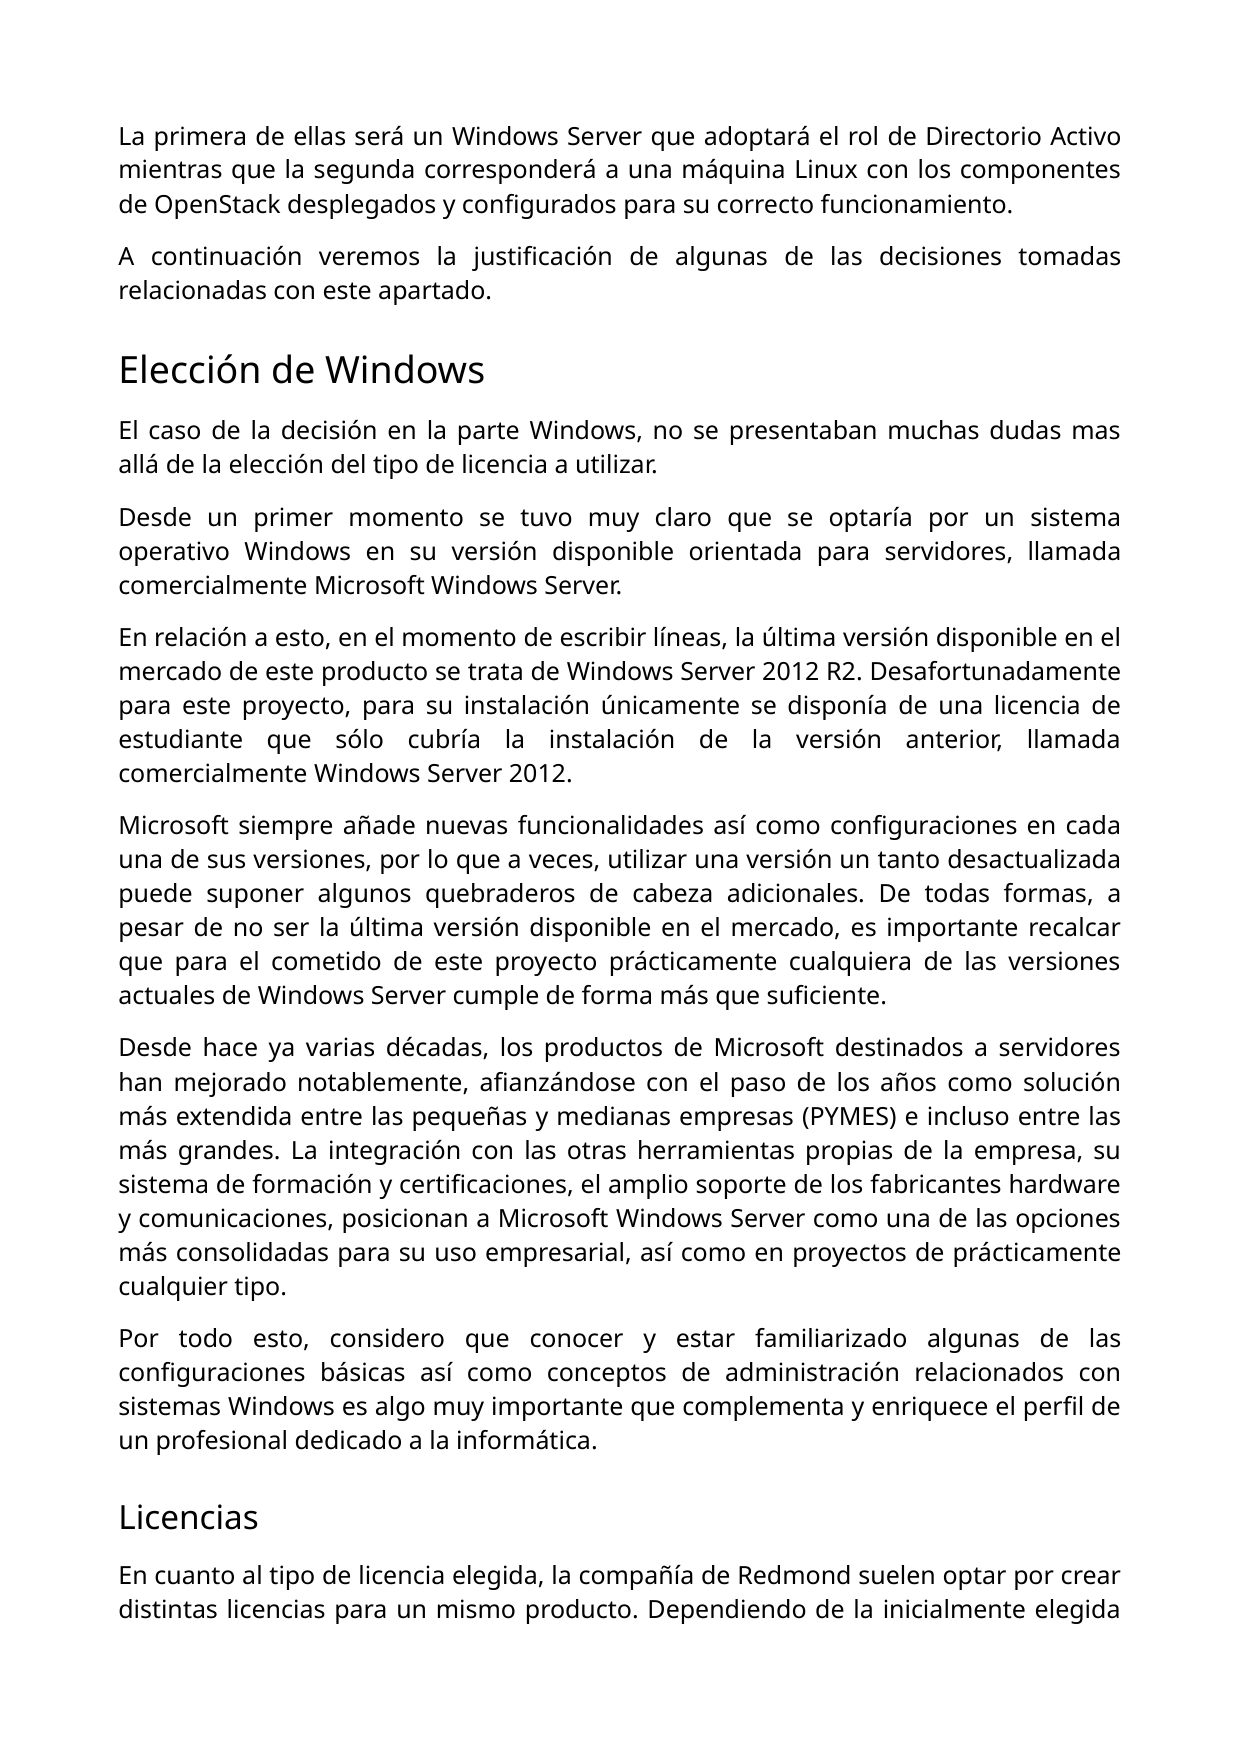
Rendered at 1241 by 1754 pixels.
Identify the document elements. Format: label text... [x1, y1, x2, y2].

text Microsoft siempre añade nuevas funcionalidades así como configuraciones en cada una de sus versiones, por lo que a veces, utilizar una versión un tanto desactualizada puede suponer algunos quebraderos de cabeza adicionales. De todas formas, a pesar de no ser la última versión disponible en el mercado, es importante recalcar que para el cometido de este proyecto prácticamente cualquiera de las versiones actuales de Windows Server cumple de forma más que suficiente. [118, 808, 1122, 1012]
text Desde un primer momento se tuvo muy claro que se optaría por un sistema operativo Windows en su versión disponible orientada para servidores, llamada comercialmente Microsoft Windows Server. [118, 499, 1122, 601]
text Desde hace ya varias décadas, los productos de Microsoft destinados a servidores han mejorado notablemente, afianzándose con el paso de los años como solución más extendida entre las pequeñas y medianas empresas (PYMES) e incluso entre las más grandes. La integración con las otras herramientas propias de la empresa, su sistema de formación y certificaciones, el amplio soporte de los fabricantes hardware y comunicaciones, posicionan a Microsoft Windows Server como una de las opciones más consolidadas para su uso empresarial, así como en proyectos de prácticamente cualquier tipo. [118, 1030, 1122, 1303]
subtitle Licencias [118, 1494, 1122, 1539]
text La primera de ellas será un Windows Server que adoptará el rol de Directorio Activo mientras que la segunda corresponderá a una máquina Linux con los componentes de OpenStack desplegados y configurados para su correcto funcionamiento. [118, 118, 1122, 220]
text En relación a esto, en el momento de escribir líneas, la última versión disponible en el mercado de este producto se trata de Windows Server 2012 R2. Desafortunadamente para este proyecto, para su instalación únicamente se disponía de una licencia de estudiante que sólo cubría la instalación de la versión anterior, llamada comercialmente Windows Server 2012. [118, 619, 1122, 790]
text El caso de la decisión en la parte Windows, no se presentaban muchas dudas mas allá de la elección del tipo de licencia a utilizar. [118, 413, 1122, 481]
subtitle Elección de Windows [118, 343, 1122, 394]
text Por todo esto, considero que conocer y estar familiarizado algunas de las configuraciones básicas así como conceptos de administración relacionados con sistemas Windows es algo muy importante que complementa y enriquece el perfil de un profesional dedicado a la informática. [118, 1321, 1122, 1457]
text A continuación veremos la justificación de algunas de las decisiones tomadas relacionadas con este apartado. [118, 238, 1122, 306]
text En cuanto al tipo de licencia elegida, la compañía de Redmond suelen optar por crear distintas licencias para un mismo producto. Dependiendo de la inicialmente elegida [118, 1558, 1122, 1626]
